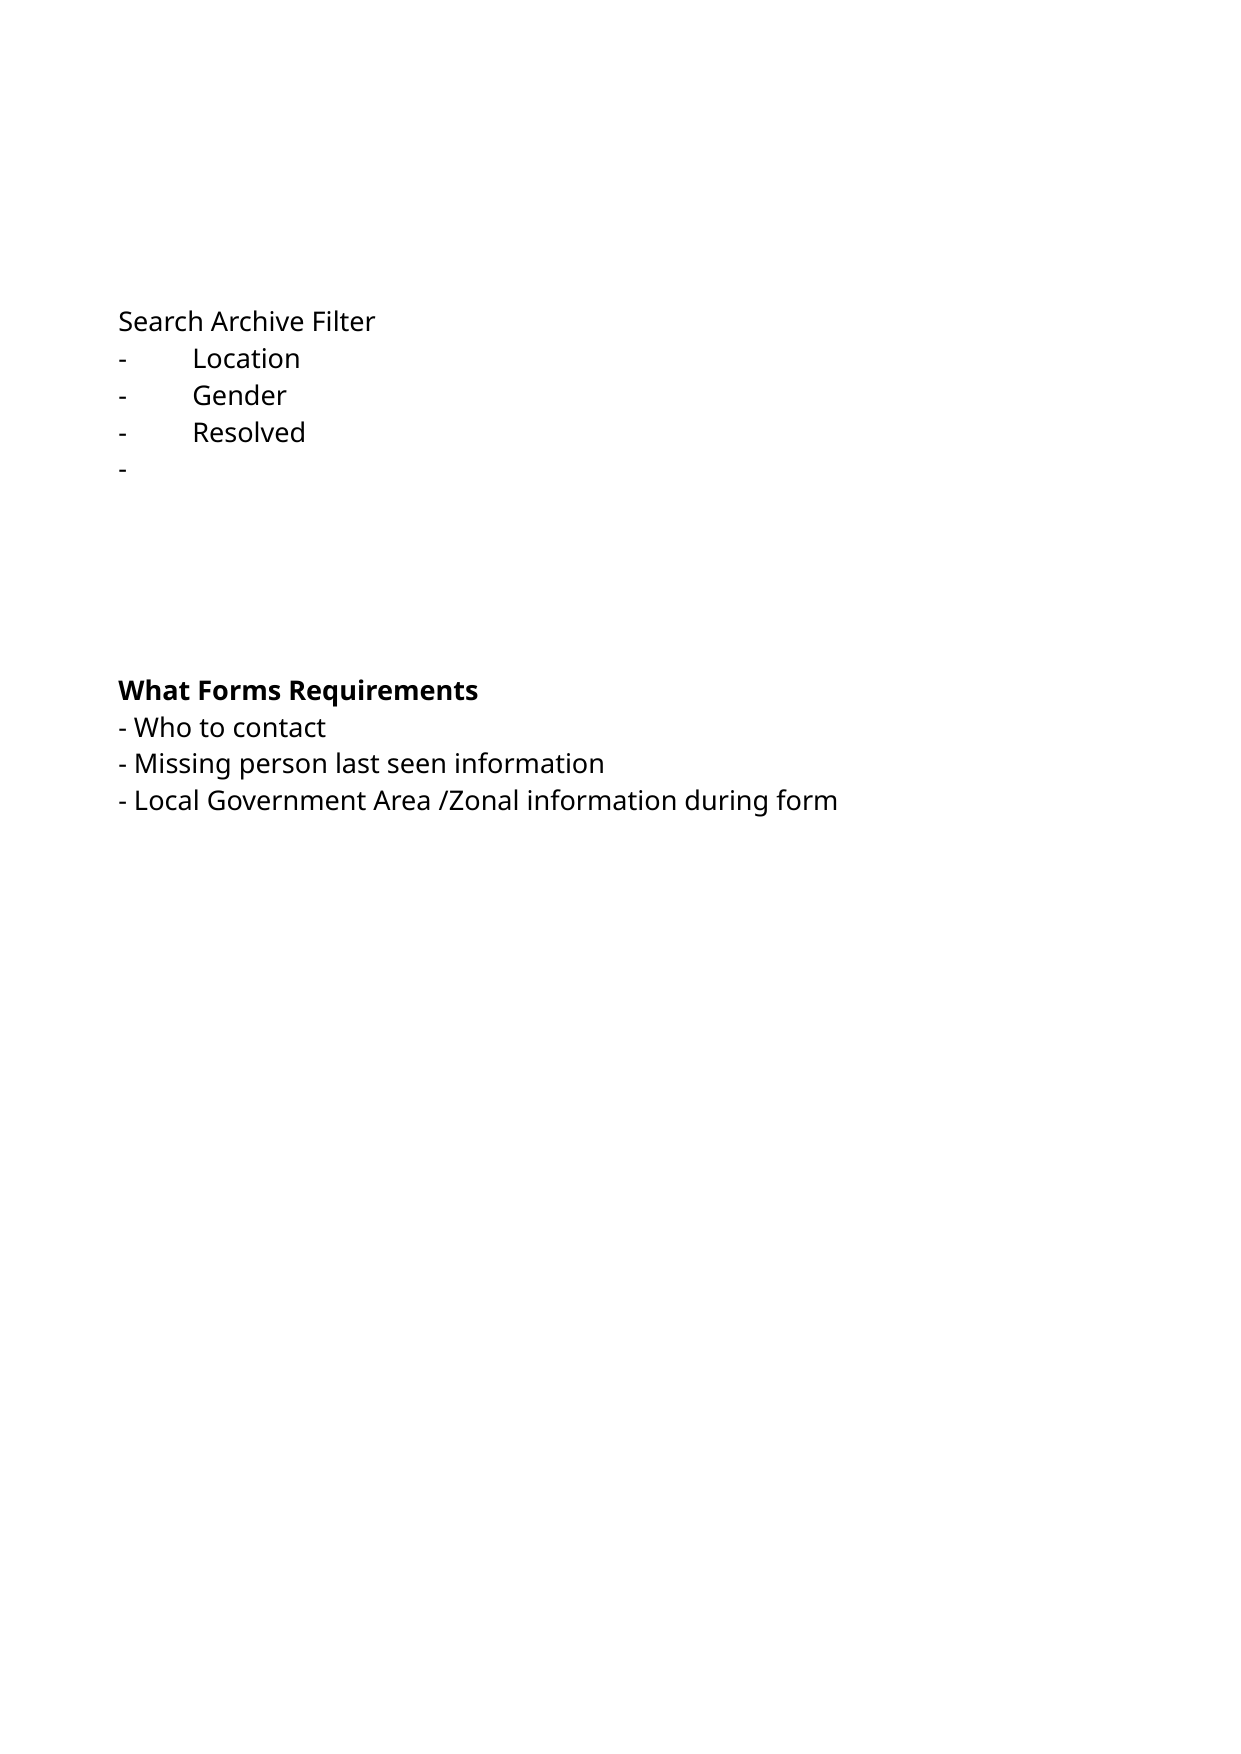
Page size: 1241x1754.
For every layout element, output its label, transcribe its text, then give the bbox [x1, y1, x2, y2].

text - Gender [118, 376, 1122, 413]
text - Resolved [118, 413, 1122, 450]
text - Location [118, 339, 1122, 376]
text Search Archive Filter [118, 302, 1122, 339]
text - Who to contact [118, 708, 1122, 745]
text What Forms Requirements [118, 634, 1122, 708]
text - [118, 450, 1122, 487]
text - Missing person last seen information [118, 745, 1122, 782]
text - Local Government Area /Zonal information during form [118, 782, 1122, 819]
